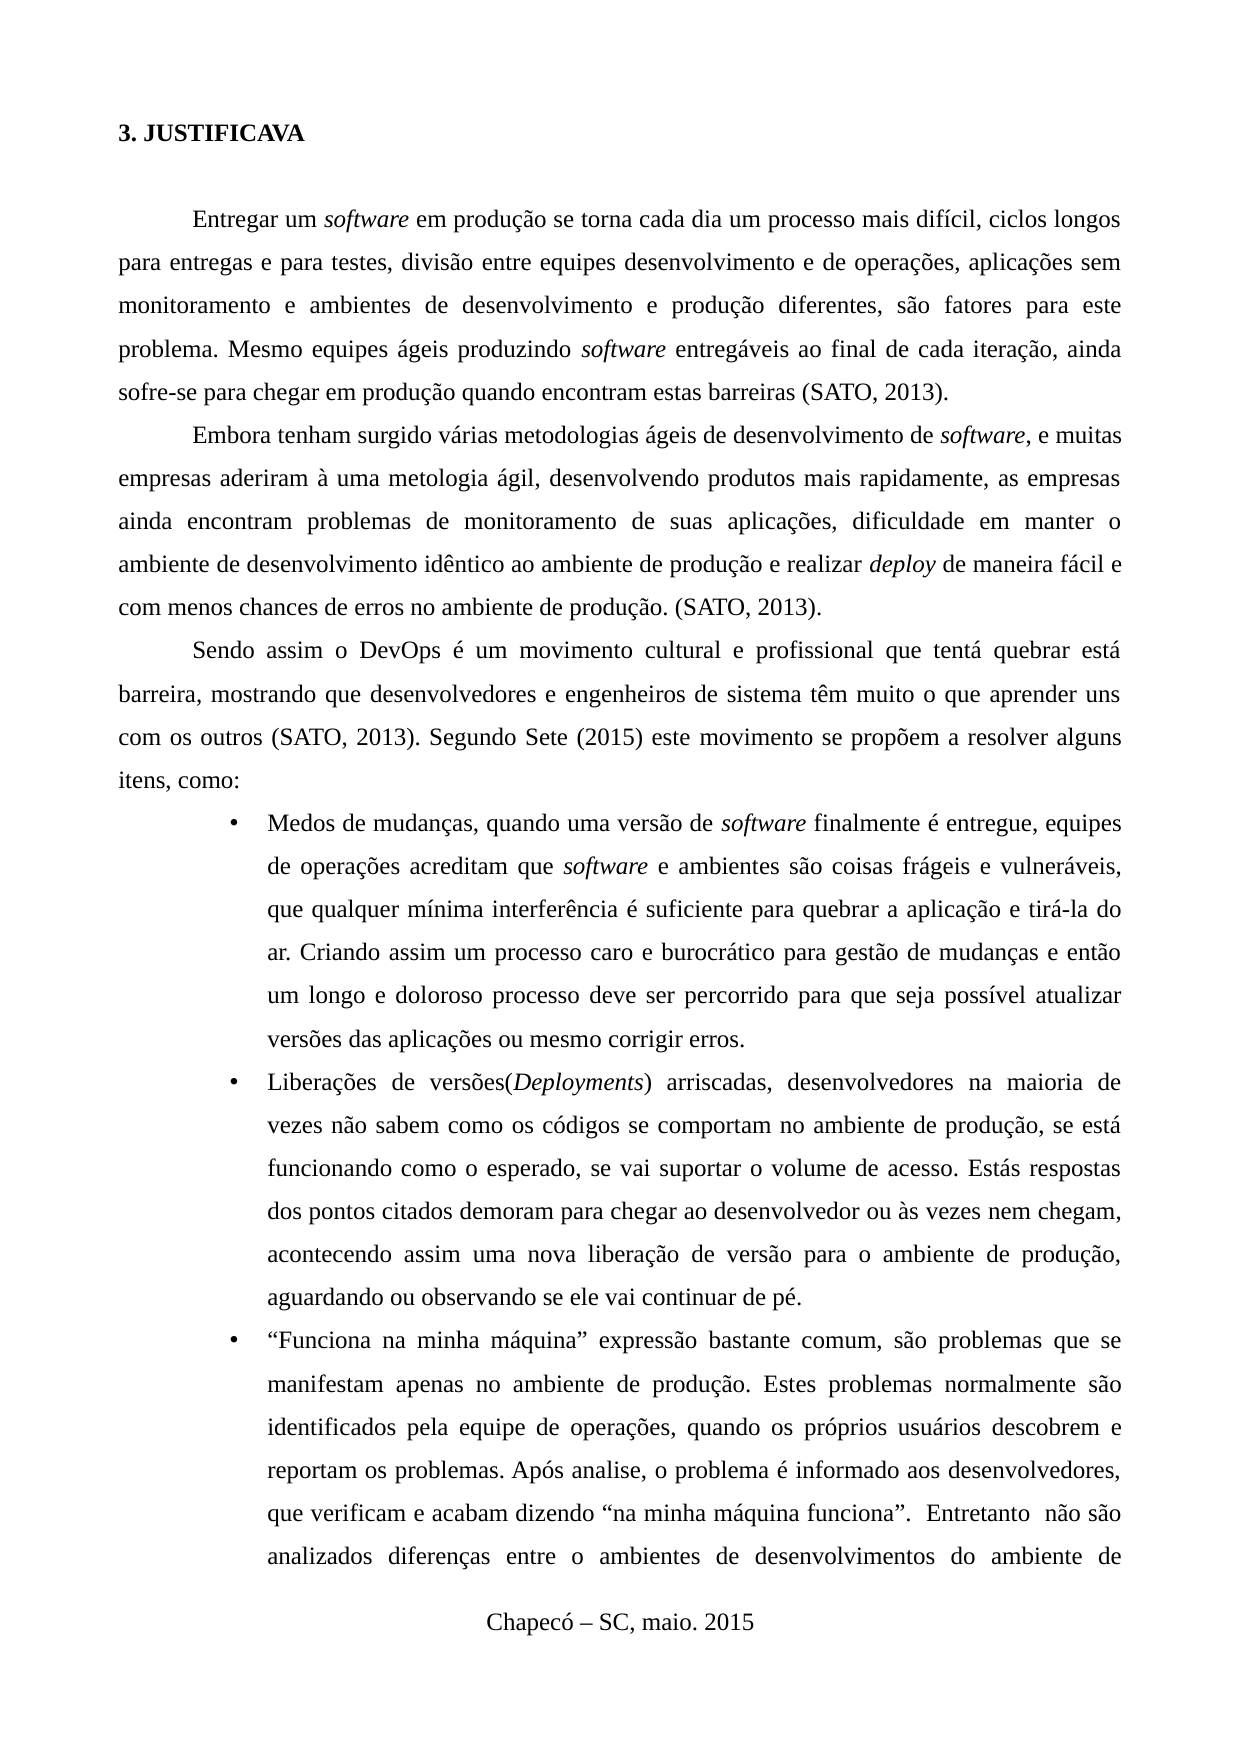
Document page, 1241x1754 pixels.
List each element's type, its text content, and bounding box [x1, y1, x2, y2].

list “Funciona na minha máquina” expressão bastante comum, são problemas que se manifestam apenas no ambiente de produção. Estes problemas normalmente são identificados pela equipe de operações, quando os próprios usuários descobrem e reportam os problemas. Após analise, o problema é informado aos desenvolvedores, que verificam e acabam dizendo “na minha máquina funciona”. Entretanto não são analizados diferenças entre o ambientes de desenvolvimentos do ambiente de [229, 1326, 1122, 1570]
list Medos de mudanças, quando uma versão de software finalmente é entregue, equipes de operações acreditam que software e ambientes são coisas frágeis e vulneráveis, que qualquer mínima interferência é suficiente para quebrar a aplicação e tirá-la do ar. Criando assim um processo caro e burocrático para gestão de mudanças e então um longo e doloroso processo deve ser percorrido para que seja possível atualizar versões das aplicações ou mesmo corrigir erros. [229, 808, 1122, 1052]
text Sendo assim o DevOps é um movimento cultural e profissional que tentá quebrar está barreira, mostrando que desenvolvedores e engenheiros de sistema têm muito o que aprender uns com os outros (SATO, 2013). Segundo Sete (2015) este movimento se propõem a resolver alguns itens, como: [118, 636, 1122, 794]
list Liberações de versões(Deployments) arriscadas, desenvolvedores na maioria de vezes não sabem como os códigos se comportam no ambiente de produção, se está funcionando como o esperado, se vai suportar o volume de acesso. Estás respostas dos pontos citados demoram para chegar ao desenvolvedor ou às vezes nem chegam, acontecendo assim uma nova liberação de versão para o ambiente de produção, aguardando ou observando se ele vai continuar de pé. [229, 1067, 1122, 1311]
text Entregar um software em produção se torna cada dia um processo mais difícil, ciclos longos para entregas e para testes, divisão entre equipes desenvolvimento e de operações, aplicações sem monitoramento e ambientes de desenvolvimento e produção diferentes, são fatores para este problema. Mesmo equipes ágeis produzindo software entregáveis ao final de cada iteração, ainda sofre-se para chegar em produção quando encontram estas barreiras (SATO, 2013). [118, 204, 1122, 406]
text 3. JUSTIFICAVA [118, 118, 1122, 147]
text Embora tenham surgido várias metodologias ágeis de desenvolvimento de software, e muitas empresas aderiram à uma metologia ágil, desenvolvendo produtos mais rapidamente, as empresas ainda encontram problemas de monitoramento de suas aplicações, dificuldade em manter o ambiente de desenvolvimento idêntico ao ambiente de produção e realizar deploy de maneira fácil e com menos chances de erros no ambiente de produção. (SATO, 2013). [118, 420, 1122, 621]
